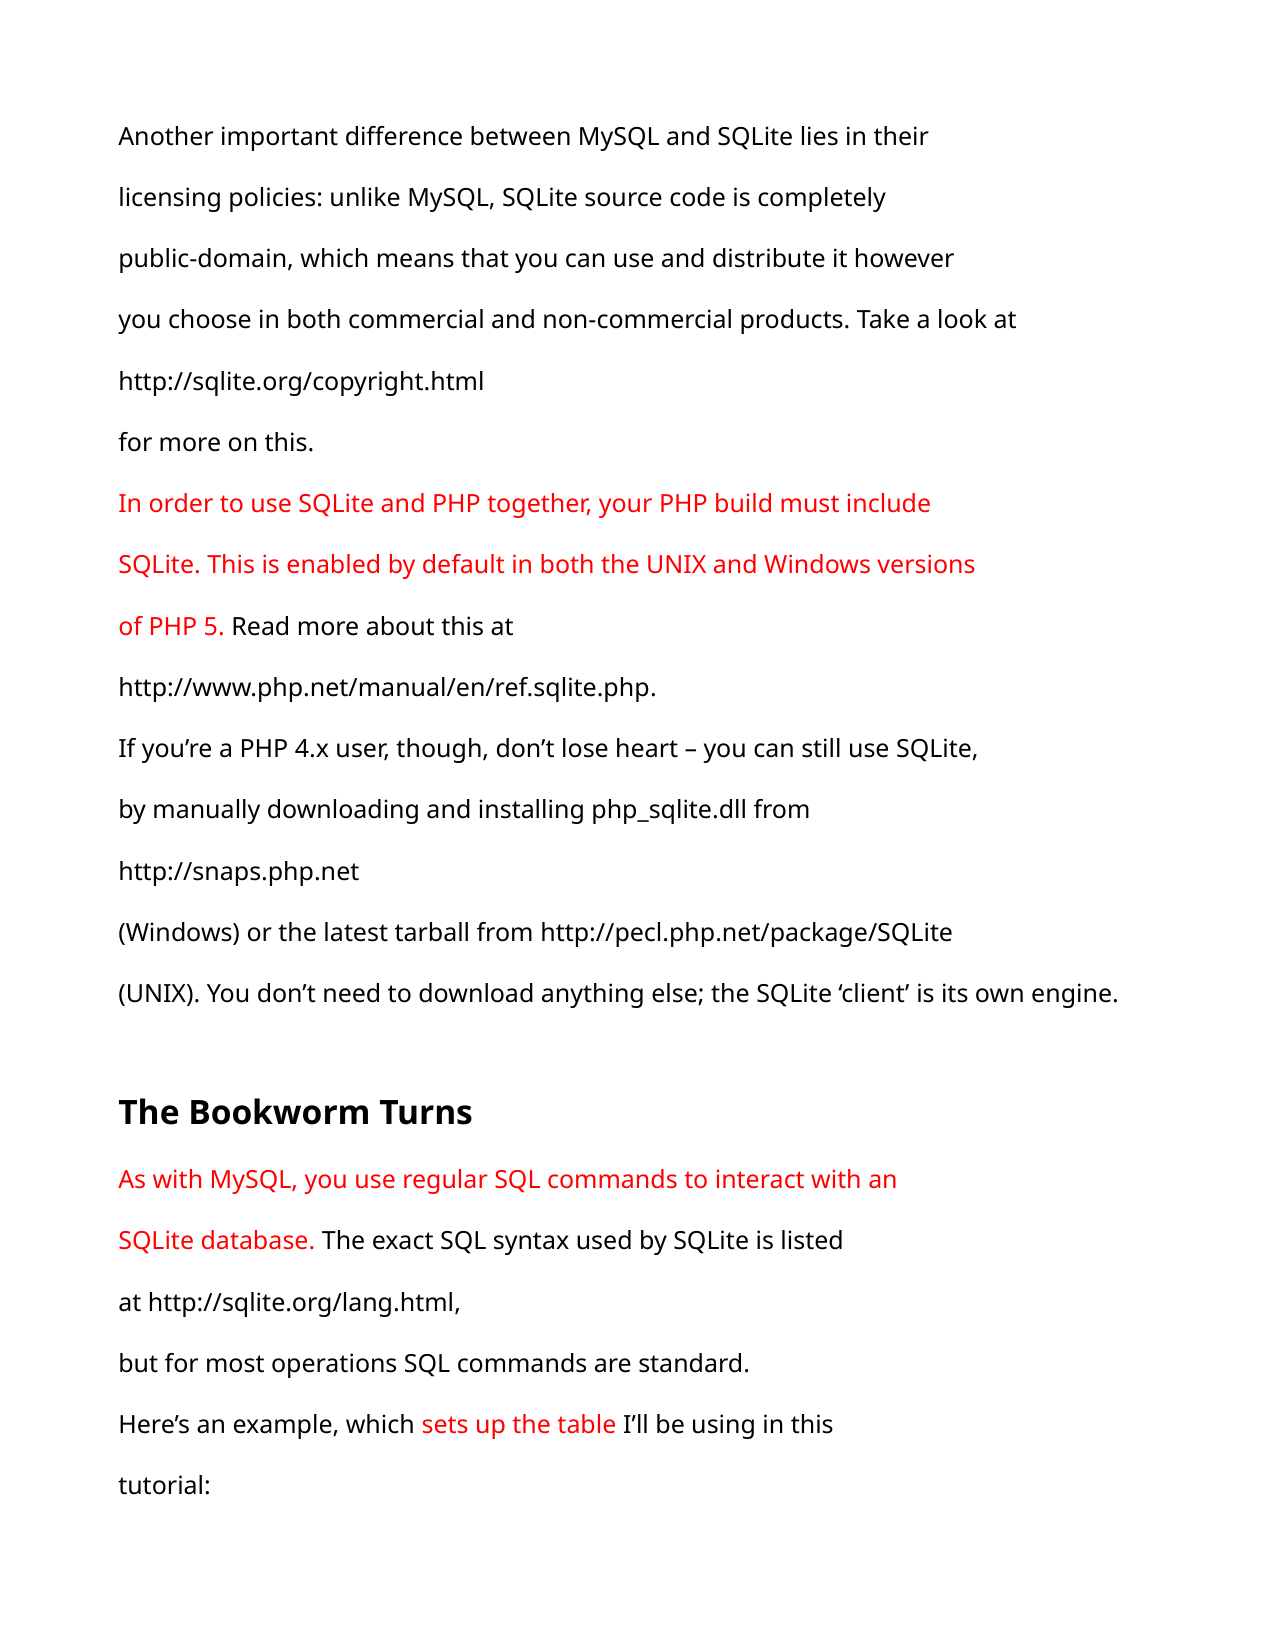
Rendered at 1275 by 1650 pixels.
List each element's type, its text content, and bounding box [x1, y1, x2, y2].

subtitle The Bookworm Turns [118, 1088, 1157, 1134]
text Another important difference between MySQL and SQLite lies in their licensing policies: unlike MySQL, SQLite source code is completely public-domain, which means that you can use and distribute it however you choose in both commercial and non-commercial products. Take a look at http://sqlite.org/copyright.html for more on this. [118, 118, 1157, 458]
text Here’s an example, which sets up the table I’ll be using in this tutorial: [118, 1407, 1157, 1502]
text As with MySQL, you use regular SQL commands to interact with an SQLite database. The exact SQL syntax used by SQLite is listed at http://sqlite.org/lang.html, but for most operations SQL commands are standard. [118, 1162, 1157, 1379]
text In order to use SQLite and PHP together, your PHP build must include SQLite. This is enabled by default in both the UNIX and Windows versions of PHP 5. Read more about this at http://www.php.net/manual/en/ref.sqlite.php. If you’re a PHP 4.x user, though, don’t lose heart – you can still use SQLite, by manually downloading and installing php_sqlite.dll from http://snaps.php.net (Windows) or the latest tarball from http://pecl.php.net/package/SQLite (UNIX). You don’t need to download anything else; the SQLite ‘client’ is its own engine. [118, 486, 1157, 1010]
